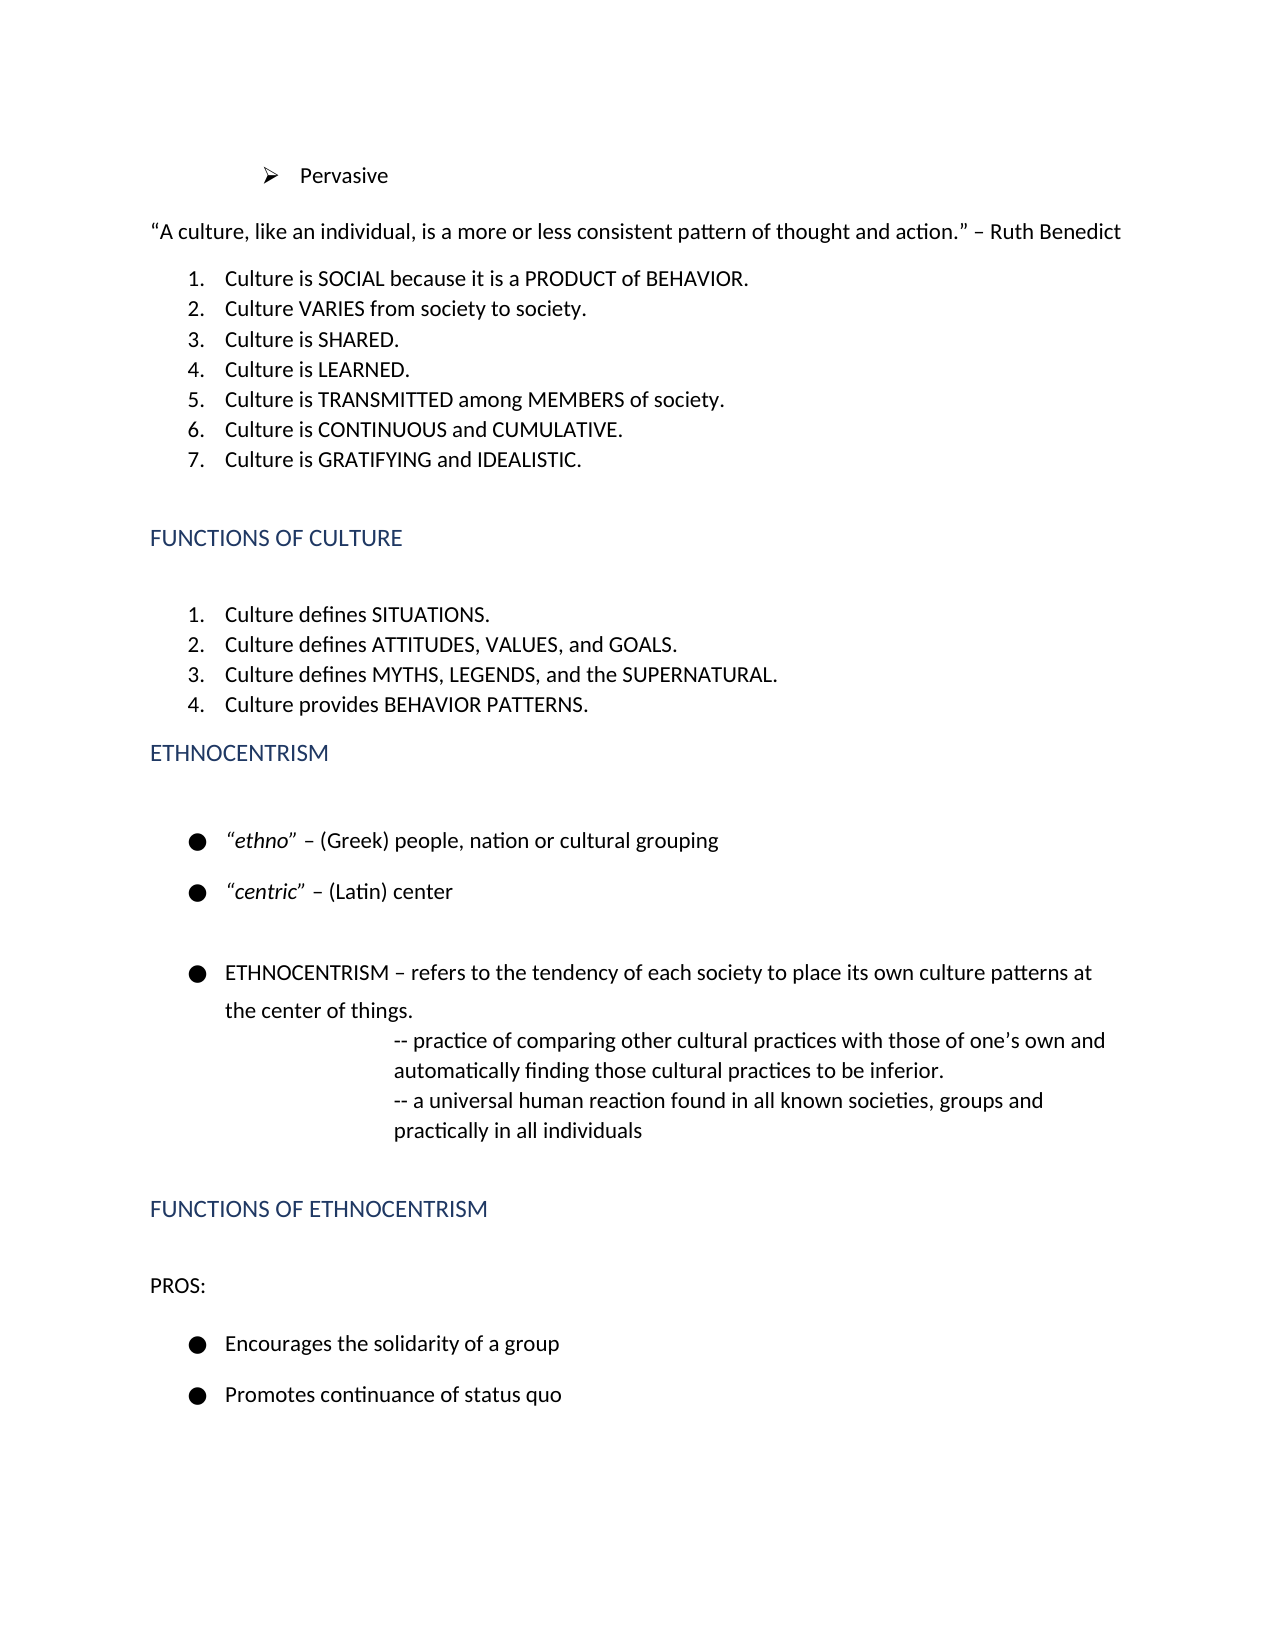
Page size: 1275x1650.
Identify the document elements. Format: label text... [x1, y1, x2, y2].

list Promotes continuance of status quo [187, 1369, 1125, 1416]
list Culture defines ATTITUDES, VALUES, and GOALS. [187, 630, 1125, 658]
list Encourages the solidarity of a group [187, 1318, 1125, 1365]
list “ethno” – (Greek) people, nation or cultural grouping [187, 815, 1125, 862]
text -- a universal human reaction found in all known societies, groups and practically in all individuals [394, 1086, 1125, 1144]
subtitle FUNCTIONS OF ETHNOCENTRISM [150, 1194, 1125, 1224]
list Pervasive [262, 150, 1125, 197]
list Culture is LEARNED. [187, 355, 1125, 383]
text PROS: [150, 1271, 1125, 1299]
list Culture is CONTINUOUS and CUMULATIVE. [187, 415, 1125, 443]
subtitle ETHNOCENTRISM [150, 737, 1125, 768]
list Culture defines MYTHS, LEGENDS, and the SUPERNATURAL. [187, 660, 1125, 688]
list Culture VARIES from society to society. [187, 294, 1125, 322]
list Culture is TRANSMITTED among MEMBERS of society. [187, 385, 1125, 413]
list Culture provides BEHAVIOR PATTERNS. [187, 691, 1125, 719]
list “centric” – (Latin) center [187, 866, 1125, 913]
list Culture is SOCIAL because it is a PRODUCT of BEHAVIOR. [187, 264, 1125, 292]
list Culture is GRATIFYING and IDEALISTIC. [187, 446, 1125, 473]
list ETHNOCENTRISM – refers to the tendency of each society to place its own culture patterns at the center of things. [187, 947, 1125, 1024]
list Culture defines SITUATIONS. [187, 600, 1125, 628]
subtitle FUNCTIONS OF CULTURE [150, 523, 1125, 553]
text “A culture, like an individual, is a more or less consistent pattern of thought and action.” – Ruth Benedict [150, 217, 1125, 245]
text -- practice of comparing other cultural practices with those of one’s own and automatically finding those cultural practices to be inferior. [394, 1026, 1125, 1084]
list Culture is SHARED. [187, 325, 1125, 353]
